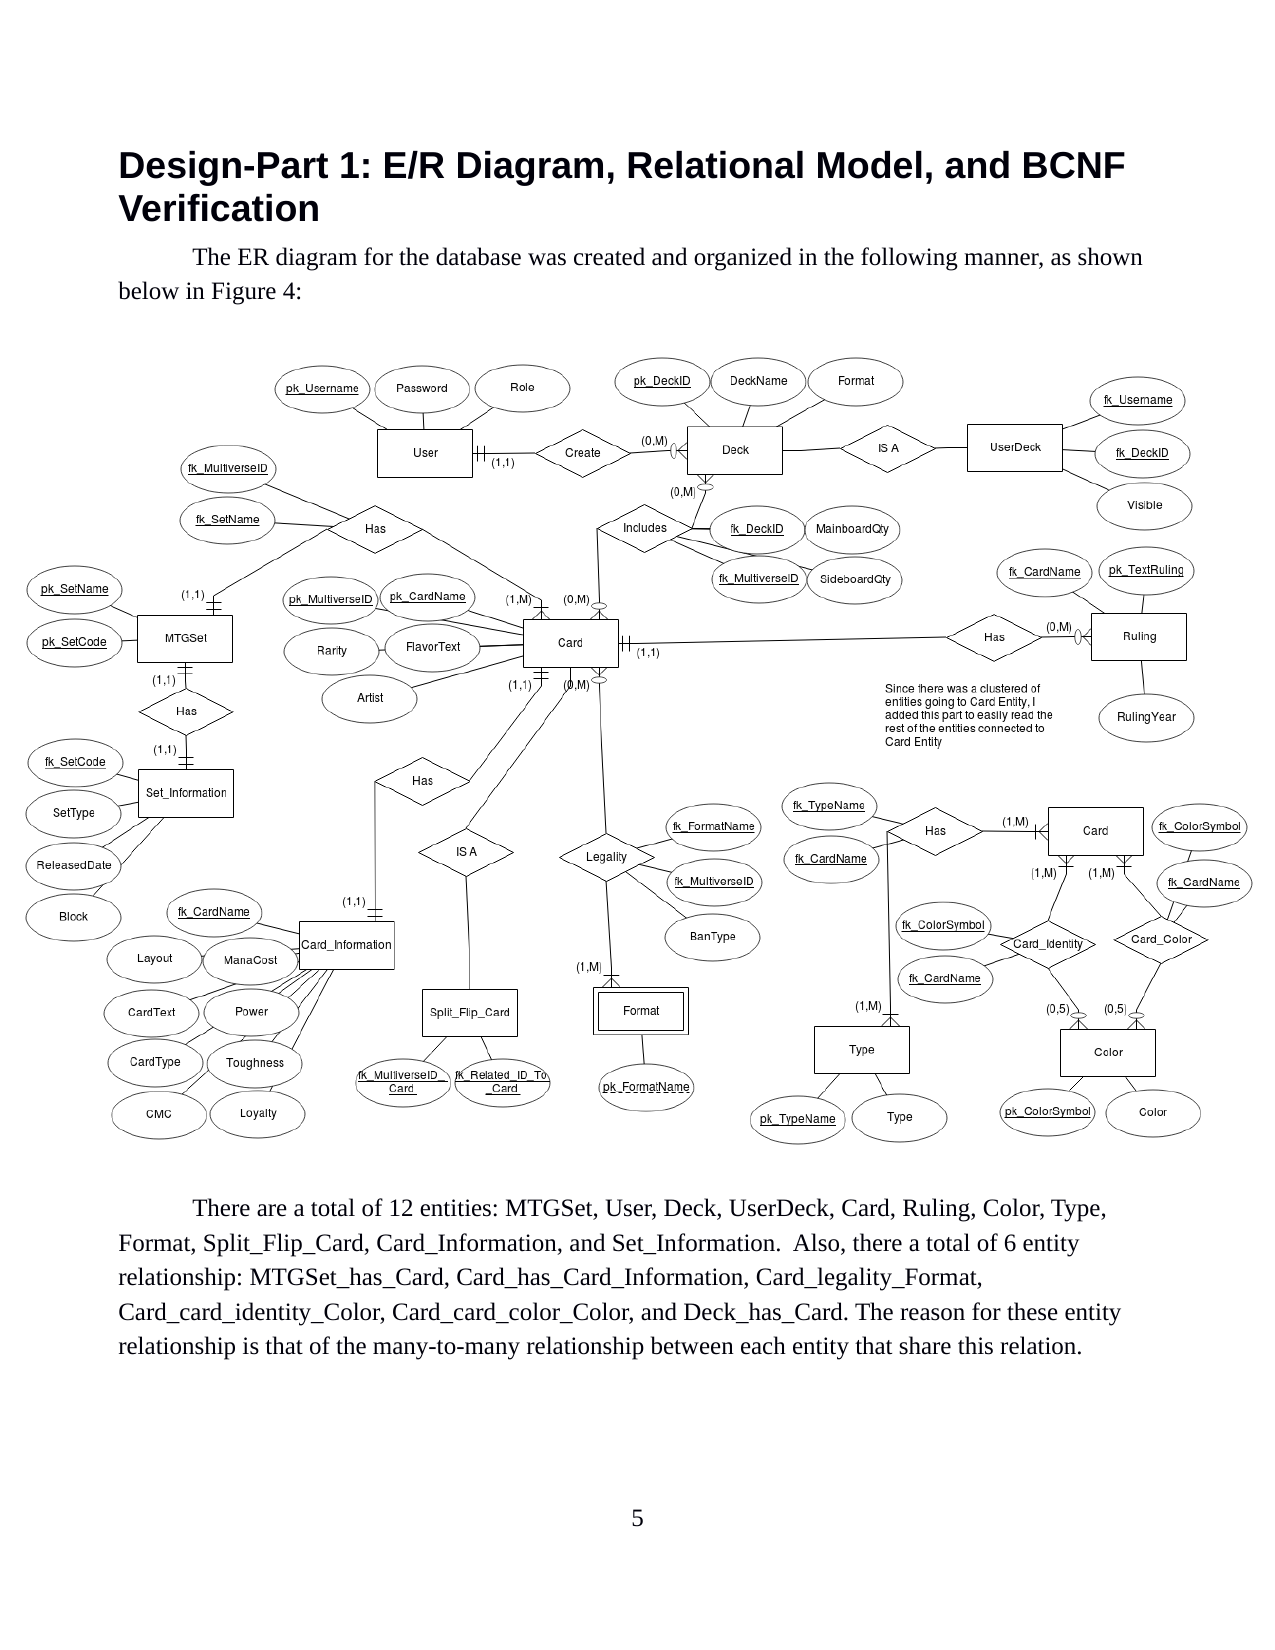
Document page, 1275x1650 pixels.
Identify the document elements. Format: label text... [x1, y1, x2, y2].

text The ER diagram for the database was created and organized in the following manner, as shown below in Figure 4: [118, 242, 1157, 305]
text There are a total of 12 entities: MTGSet, User, Deck, UserDeck, Card, Ruling, Color, Type, Format, Split_Flip_Card, Card_Information, and Set_Information. Also, there a total of 6 entity relationship: MTGSet_has_Card, Card_has_Card_Information, Card_legality_Format, Card_card_identity_Color, Card_card_color_Color, and Deck_has_Card. The reason for these entity relationship is that of the many-to-many relationship between each entity that share this relation. [118, 1168, 1157, 1360]
picture [0, 332, 1275, 1168]
subtitle Design-Part 1: E/R Diagram, Relational Model, and BCNF Verification [118, 143, 1157, 229]
